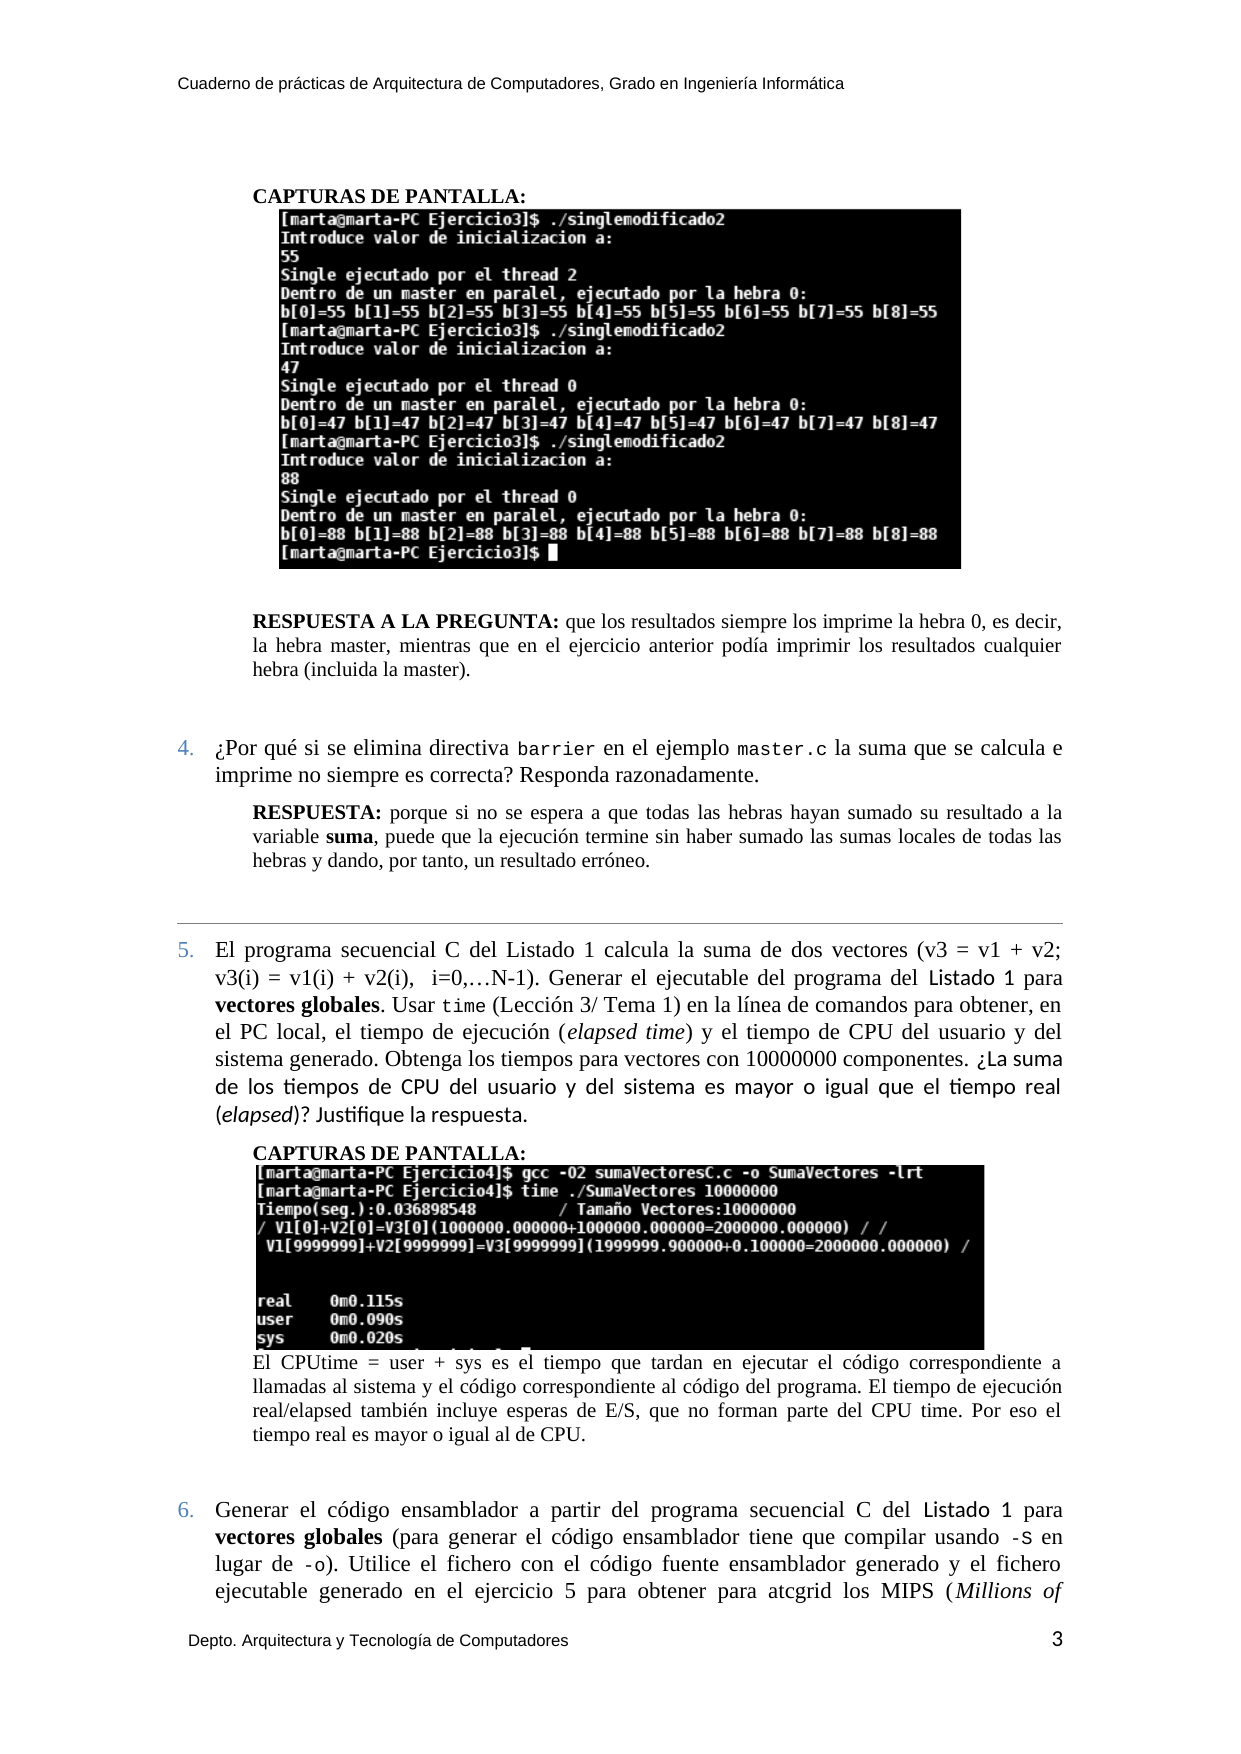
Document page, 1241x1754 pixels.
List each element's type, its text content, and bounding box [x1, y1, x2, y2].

text RESPUESTA: porque si no se espera a que todas las hebras hayan sumado su resultado a la variable suma, puede que la ejecución termine sin haber sumado las sumas locales de todas las hebras y dando, por tanto, un resultado erróneo. [252, 800, 1063, 872]
picture [279, 208, 962, 569]
list Generar el código ensamblador a partir del programa secuencial C del Listado 1 para vectores globales (para generar el código ensamblador tiene que compilar usando -S en lugar de -o). Utilice el fichero con el código fuente ensamblador generado y el fichero ejecutable generado en el ejercicio 5 para obtener para atcgrid los MIPS (Millions of [177, 1495, 1063, 1603]
text CAPTURAS DE PANTALLA: [252, 184, 1063, 208]
text El CPUtime = user + sys es el tiempo que tardan en ejecutar el código correspondiente a llamadas al sistema y el código correspondiente al código del programa. El tiempo de ejecución real/elapsed también incluye esperas de E/S, que no forman parte del CPU time. Por eso el tiempo real es mayor o igual al de CPU. [252, 1177, 1063, 1446]
picture [256, 1165, 985, 1350]
list ¿Por qué si se elimina directiva barrier en el ejemplo master.c la suma que se calcula e imprime no siempre es correcta? Responda razonadamente. [177, 734, 1063, 787]
text CAPTURAS DE PANTALLA: [252, 1141, 1063, 1165]
list El programa secuencial C del Listado 1 calcula la suma de dos vectores (v3 = v1 + v2; v3(i) = v1(i) + v2(i), i=0,…N-1). Generar el ejecutable del programa del Listado 1 para vectores globales. Usar time (Lección 3/ Tema 1) en la línea de comandos para obtener, en el PC local, el tiempo de ejecución (elapsed time) y el tiempo de CPU del usuario y del sistema generado. Obtenga los tiempos para vectores con 10000000 componentes. ¿La suma de los tiempos de CPU del usuario y del sistema es mayor o igual que el tiempo real (elapsed)? Justifique la respuesta. [177, 937, 1063, 1128]
text RESPUESTA A LA PREGUNTA: que los resultados siempre los imprime la hebra 0, es decir, la hebra master, mientras que en el ejercicio anterior podía imprimir los resultados cualquier hebra (incluida la master). [252, 609, 1063, 681]
